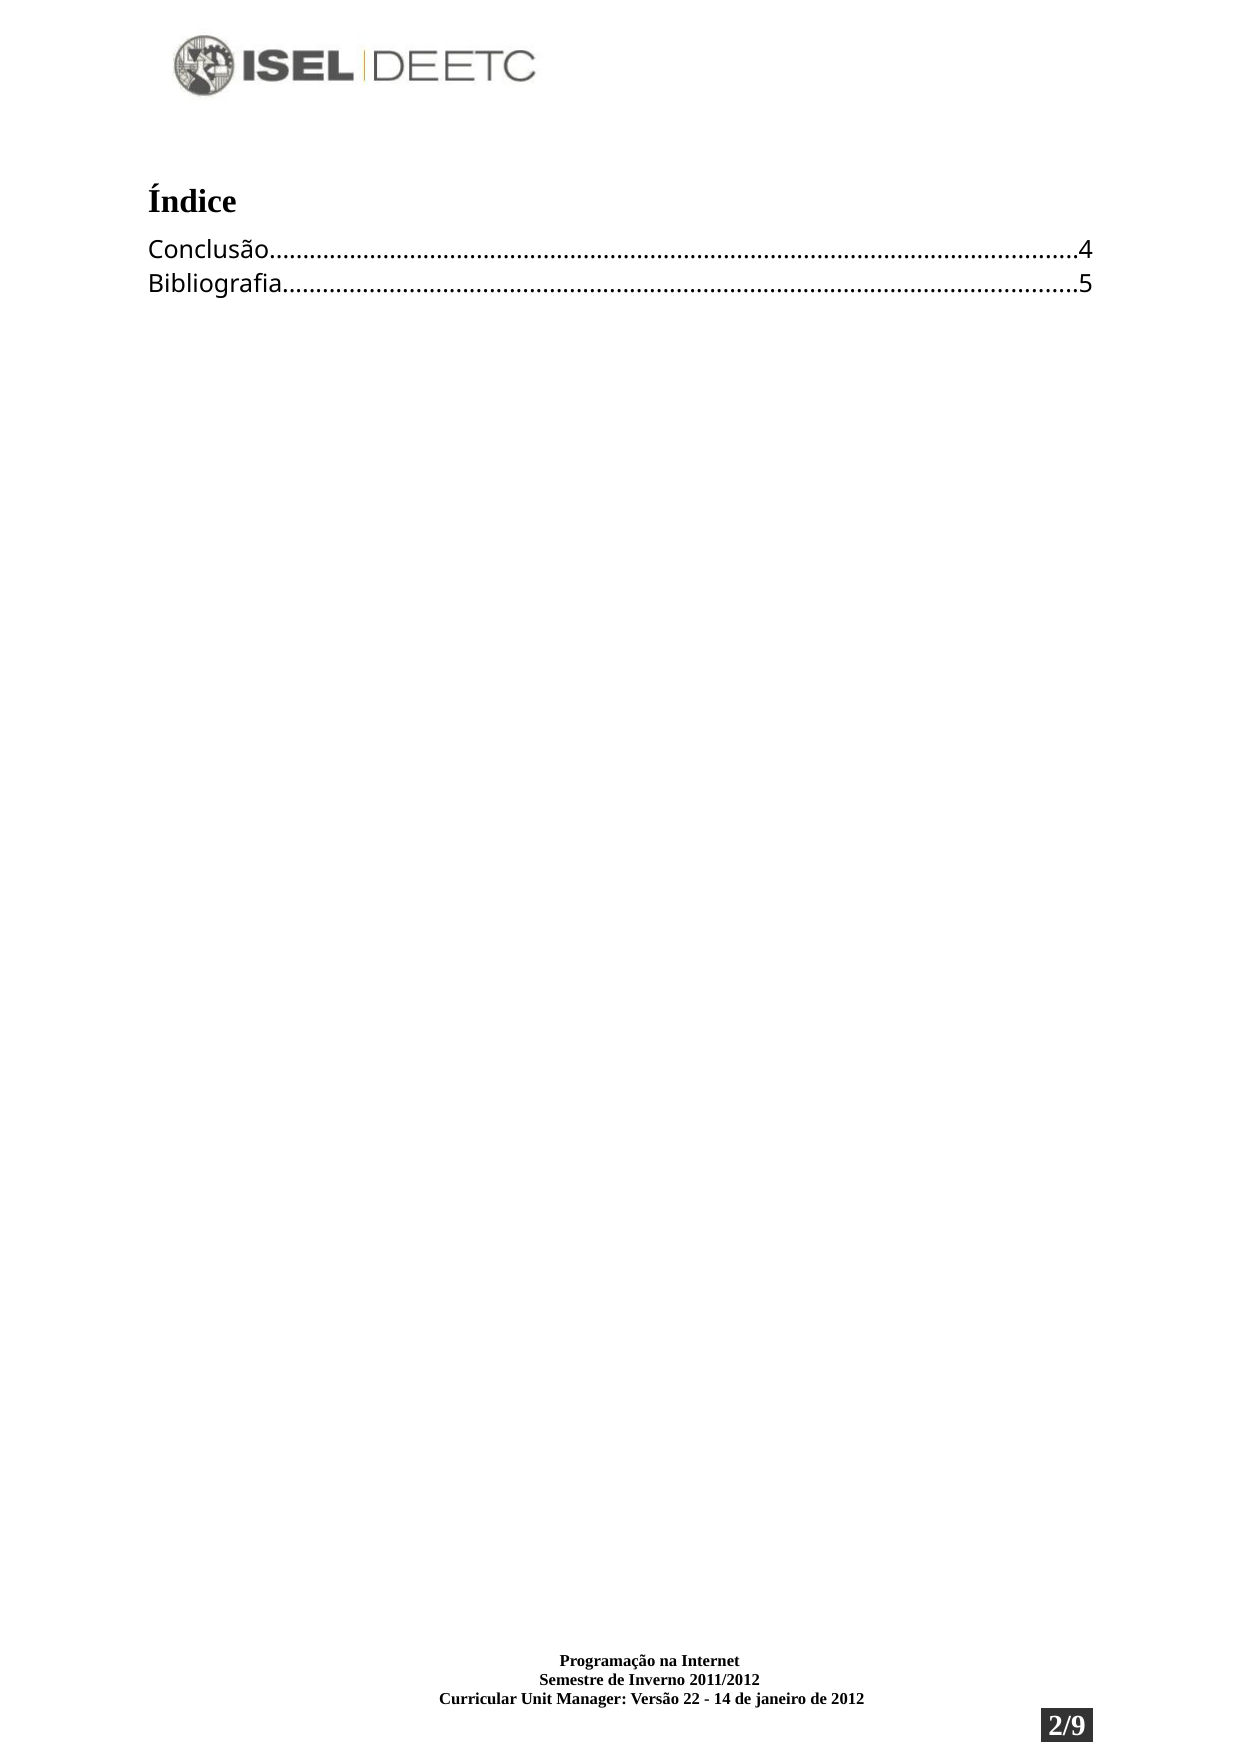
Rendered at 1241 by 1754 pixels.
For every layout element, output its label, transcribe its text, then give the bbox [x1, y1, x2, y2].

text Bibliografia 5 [148, 266, 1093, 300]
text Conclusão 4 [148, 232, 1093, 266]
subtitle Índice [148, 181, 1093, 219]
picture [164, 20, 566, 121]
